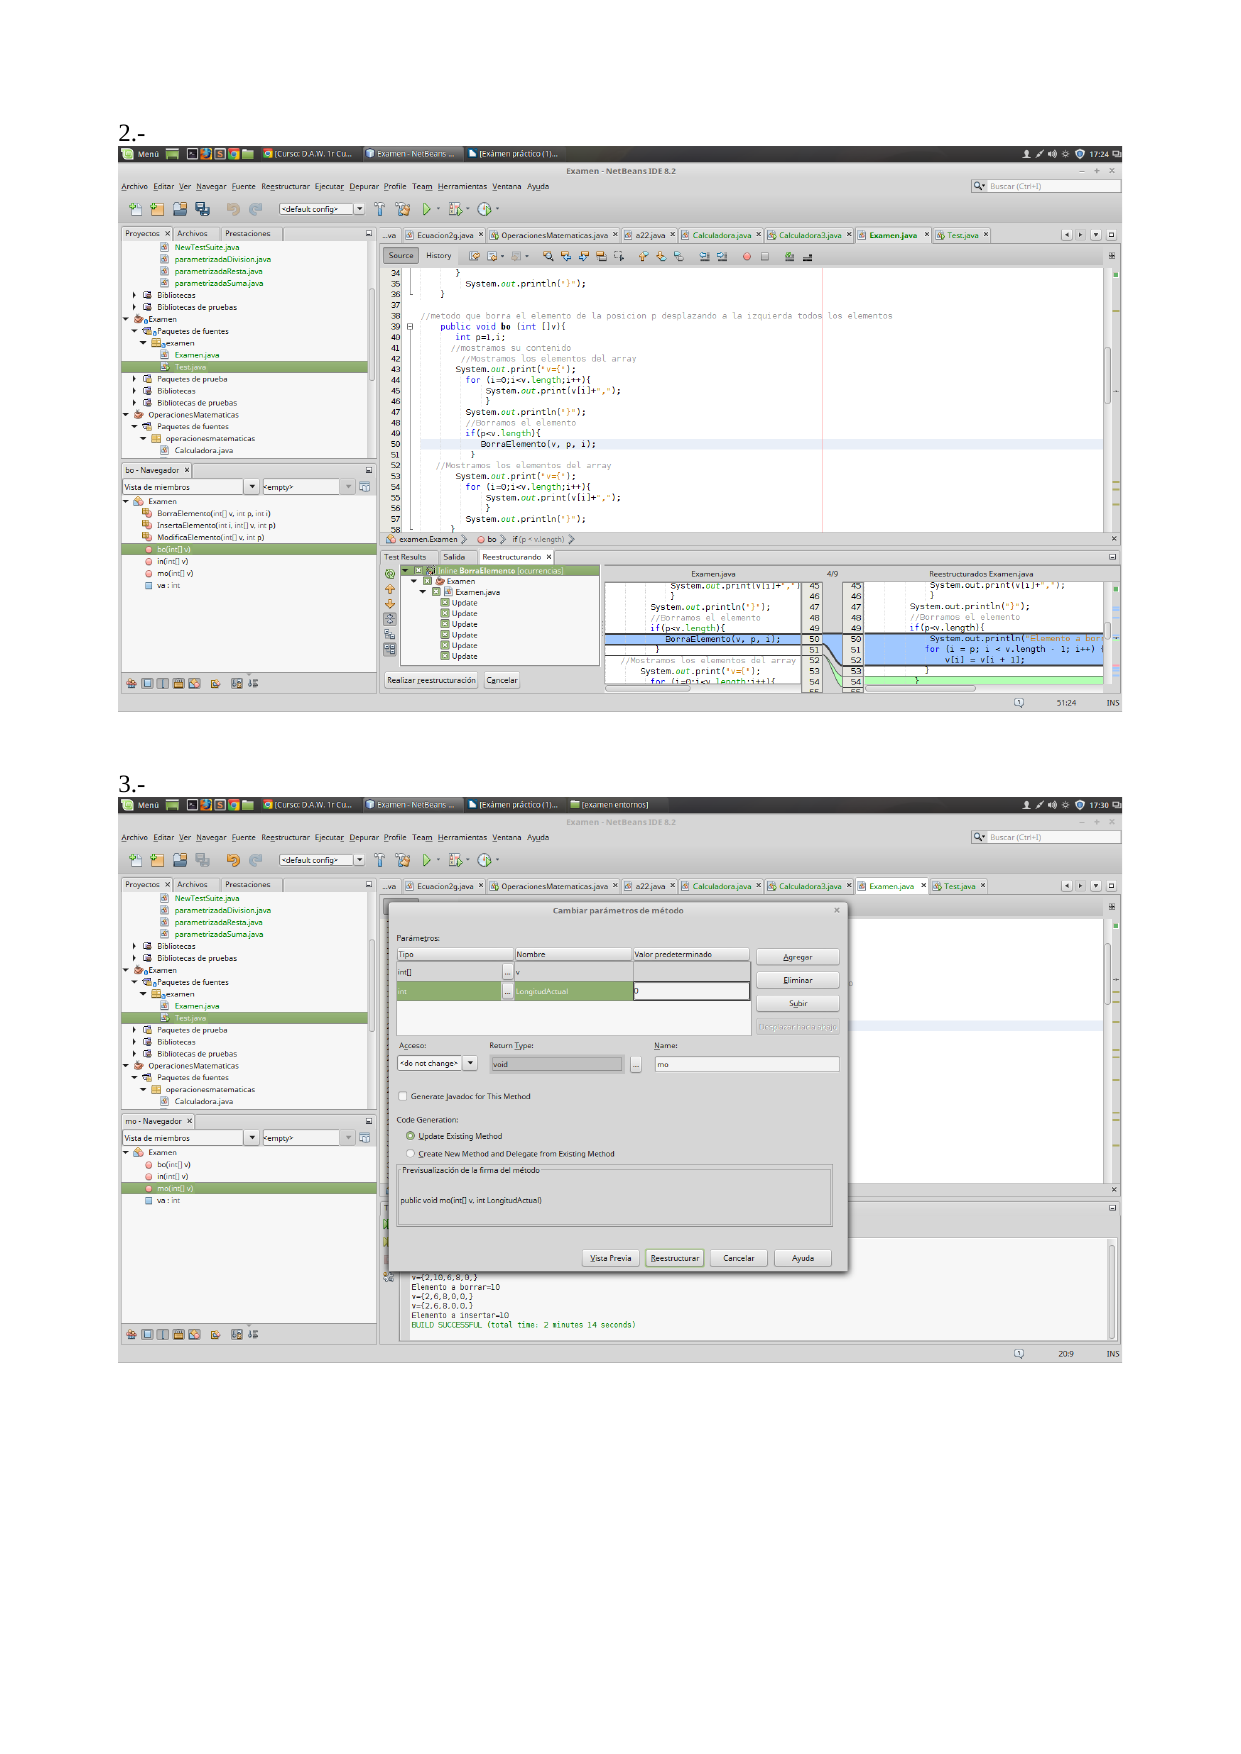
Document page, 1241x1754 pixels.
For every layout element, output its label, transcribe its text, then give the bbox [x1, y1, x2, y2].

picture [118, 146, 1123, 712]
text 3.- [118, 769, 1122, 797]
picture [118, 797, 1123, 1363]
text 2.- [118, 118, 1122, 146]
